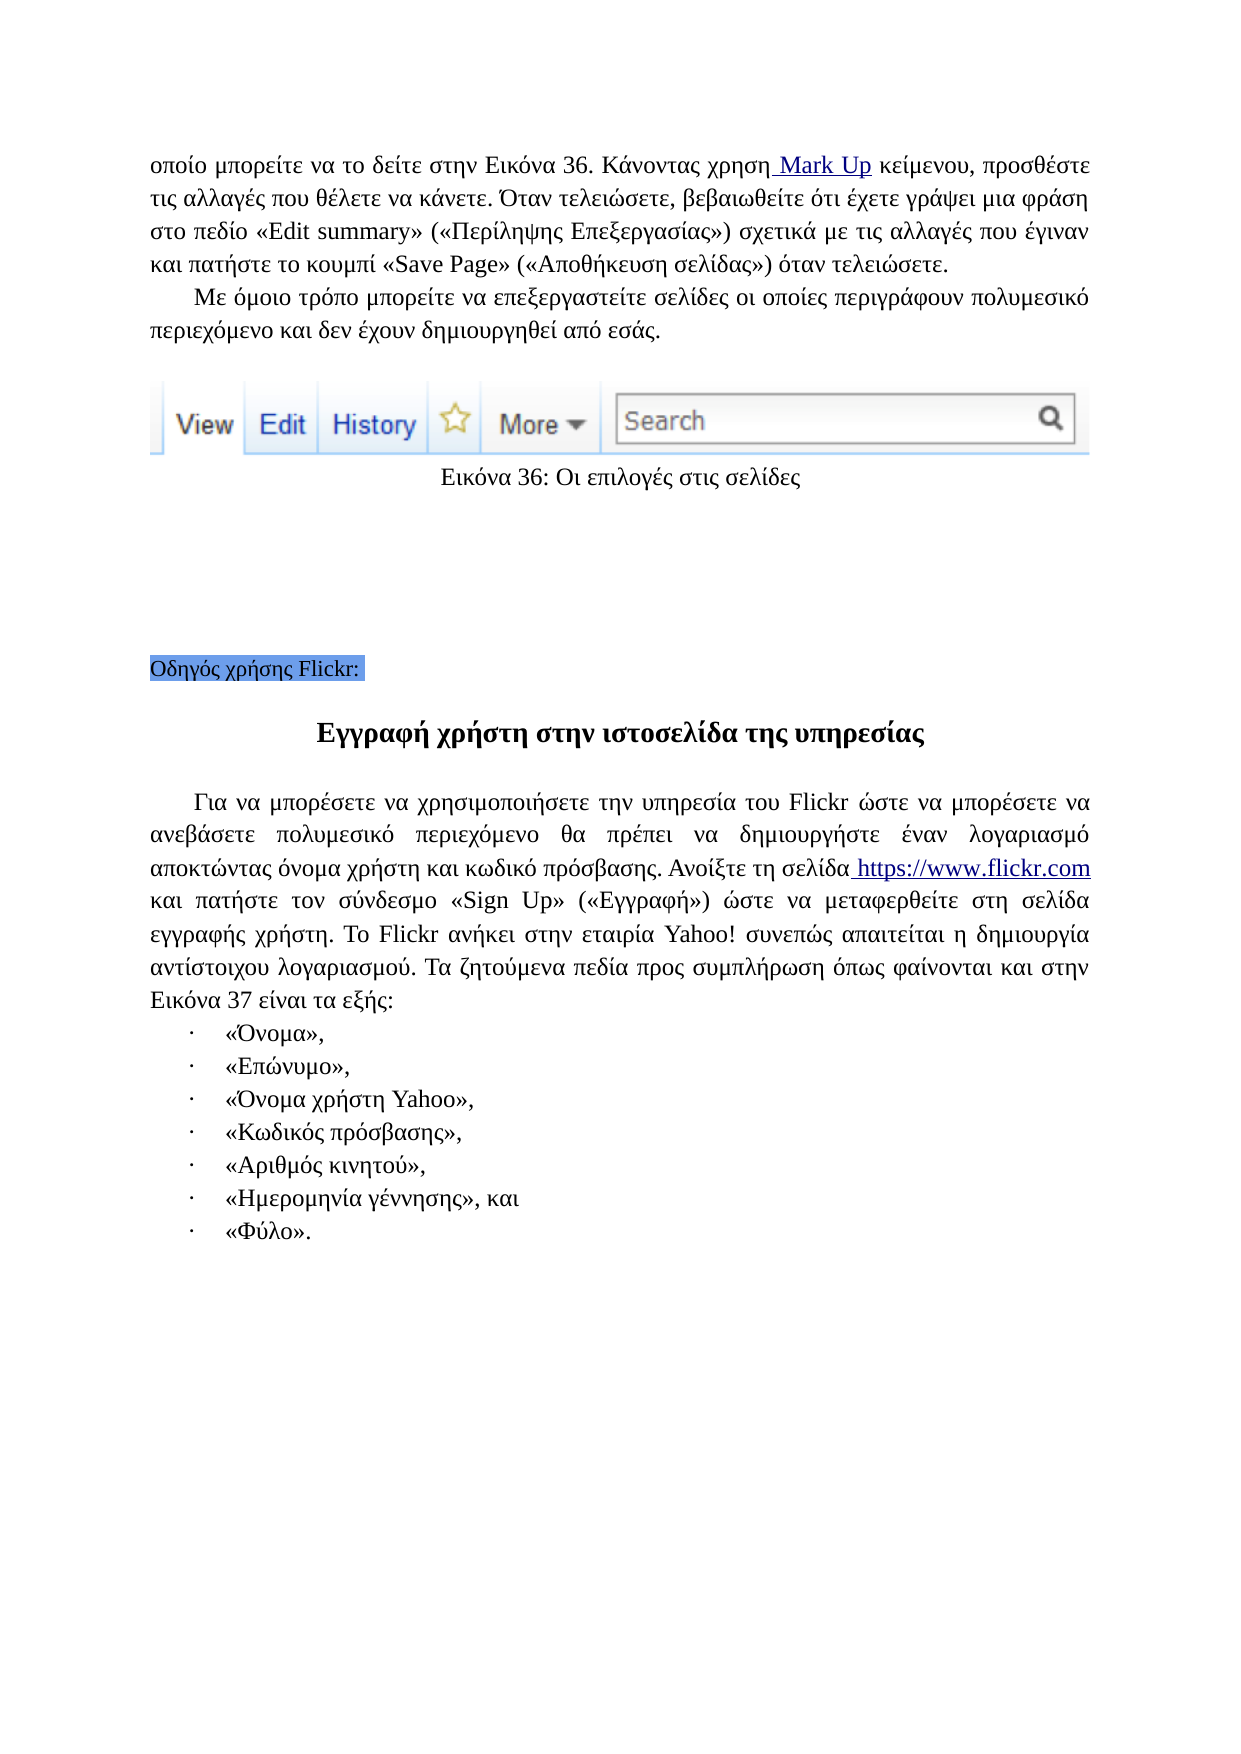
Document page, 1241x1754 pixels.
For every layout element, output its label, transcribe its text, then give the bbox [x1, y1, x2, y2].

text Με όμοιο τρόπο μπορείτε να επεξεργαστείτε σελίδες οι οποίες περιγράφουν πολυμεσικό περιεχόμενο και δεν έχουν δημιουργηθεί από εσάς. [150, 282, 1091, 344]
text · «Ημερομηνία γέννησης», και [187, 1183, 1091, 1212]
text · «Επώνυμο», [187, 1051, 1091, 1079]
text · «Αριθμός κινητού», [187, 1150, 1091, 1178]
text · «Φύλο». [187, 1216, 1091, 1244]
text οποίο μπορείτε να το δείτε στην Εικόνα 36. Κάνοντας χρηση Mark Up κείμενου, προσθέστε τις αλλαγές που θέλετε να κάνετε. Όταν τελειώσετε, βεβαιωθείτε ότι έχετε γράψει μια φράση στο πεδίο «Edit summary» («Περίληψης Επεξεργασίας») σχετικά με τις αλλαγές που έγιναν και πατήστε το κουμπί «Save Page» («Αποθήκευση σελίδας») όταν τελειώσετε. [150, 150, 1091, 278]
text Για να μπορέσετε να χρησιμοποιήσετε την υπηρεσία του Flickr ώστε να μπορέσετε να ανεβάσετε πολυμεσικό περιεχόμενο θα πρέπει να δημιουργήστε έναν λογαριασμό αποκτώντας όνομα χρήστη και κωδικό πρόσβασης. Ανοίξτε τη σελίδα https://www.flickr.com και πατήστε τον σύνδεσμο «Sign Up» («Εγγραφή») ώστε να μεταφερθείτε στη σελίδα εγγραφής χρήστη. Το Flickr ανήκει στην εταιρία Yahoo! συνεπώς απαιτείται η δημιουργία αντίστοιχου λογαριασμού. Τα ζητούμενα πεδία προς συμπλήρωση όπως φαίνονται και στην Εικόνα 37 είναι τα εξής: [150, 787, 1091, 1013]
text Εικόνα 36: Οι επιλογές στις σελίδες [150, 462, 1091, 491]
text Οδηγός χρήσης Flickr: [150, 654, 1091, 681]
text Εγγραφή χρήστη στην ιστοσελίδα της υπηρεσίας [150, 715, 1091, 748]
text · «Κωδικός πρόσβασης», [187, 1117, 1091, 1146]
text · «Όνομα», [187, 1018, 1091, 1046]
text · «Όνομα χρήστη Yahoo», [187, 1084, 1091, 1112]
